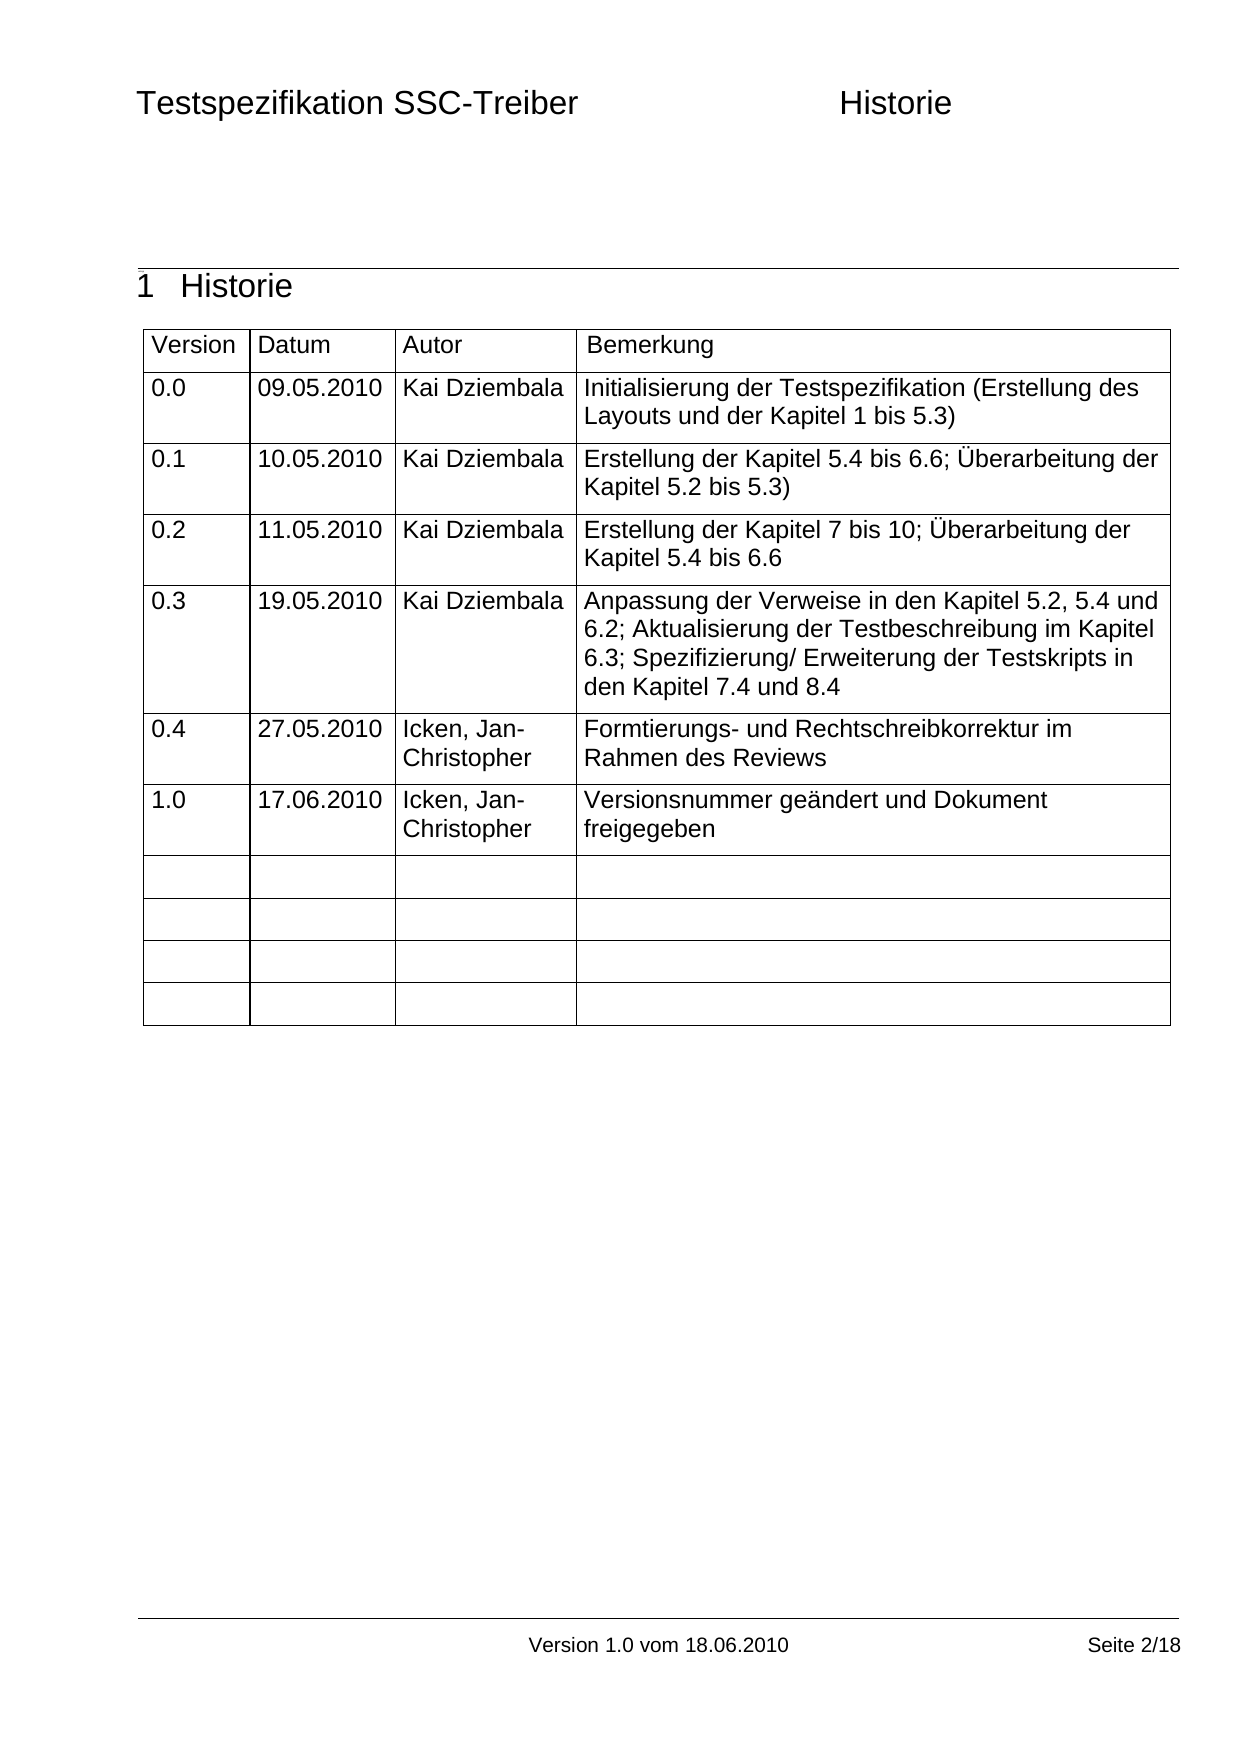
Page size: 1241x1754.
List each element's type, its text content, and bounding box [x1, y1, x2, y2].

table_cell [577, 899, 1170, 940]
table_header Datum [251, 330, 395, 372]
table_cell 09.05.2010 [251, 373, 395, 443]
table_cell 1.0 [144, 785, 249, 855]
table_cell Initialisierung der Testspezifikation (Erstellung des Layouts und der Kapitel 1 bis 5.3) [577, 373, 1170, 443]
table_cell Kai Dziembala [396, 444, 576, 514]
subtitle Historie [136, 289, 1181, 304]
table_cell [144, 983, 249, 1024]
table_cell Erstellung der Kapitel 7 bis 10; Überarbeitung der Kapitel 5.4 bis 6.6 [577, 515, 1170, 585]
table_cell Erstellung der Kapitel 5.4 bis 6.6; Überarbeitung der Kapitel 5.2 bis 5.3) [577, 444, 1170, 514]
table_cell [251, 856, 395, 898]
table_header Bemerkung [577, 330, 1170, 372]
table_cell [396, 856, 576, 898]
table_cell 0.4 [144, 714, 249, 784]
table_cell [396, 899, 576, 940]
table_cell Anpassung der Verweise in den Kapitel 5.2, 5.4 und 6.2; Aktualisierung der Testbeschreibung im Kapitel 6.3; Spezifizierung/ Erweiterung der Testskripts in den Kapitel 7.4 und 8.4 [577, 586, 1170, 713]
table_cell 27.05.2010 [251, 714, 395, 784]
table_cell [251, 941, 395, 982]
table_cell [144, 941, 249, 982]
table_cell Kai Dziembala [396, 373, 576, 443]
table_cell [396, 983, 576, 1024]
table_cell 10.05.2010 [251, 444, 395, 514]
table_cell 0.1 [144, 444, 249, 514]
table_cell 11.05.2010 [251, 515, 395, 585]
table_cell [577, 856, 1170, 898]
table_cell 19.05.2010 [251, 586, 395, 713]
table_cell 0.3 [144, 586, 249, 713]
table_cell [577, 983, 1170, 1024]
table_cell [144, 856, 249, 898]
table_cell Kai Dziembala [396, 515, 576, 585]
table_cell 0.2 [144, 515, 249, 585]
table_cell Icken, Jan-Christopher [396, 714, 576, 784]
table_cell 0.0 [144, 373, 249, 443]
table_cell [251, 983, 395, 1024]
table_header Autor [396, 330, 576, 372]
table_cell Kai Dziembala [396, 586, 576, 713]
table_cell [251, 899, 395, 940]
table_cell 17.06.2010 [251, 785, 395, 855]
table_cell Versionsnummer geändert und Dokument freigegeben [577, 785, 1170, 855]
table_cell Formtierungs- und Rechtschreibkorrektur im Rahmen des Reviews [577, 714, 1170, 784]
table_cell [396, 941, 576, 982]
table_header Version [144, 330, 249, 372]
table_cell Icken, Jan-Christopher [396, 785, 576, 855]
table_cell [577, 941, 1170, 982]
table_cell [144, 899, 249, 940]
